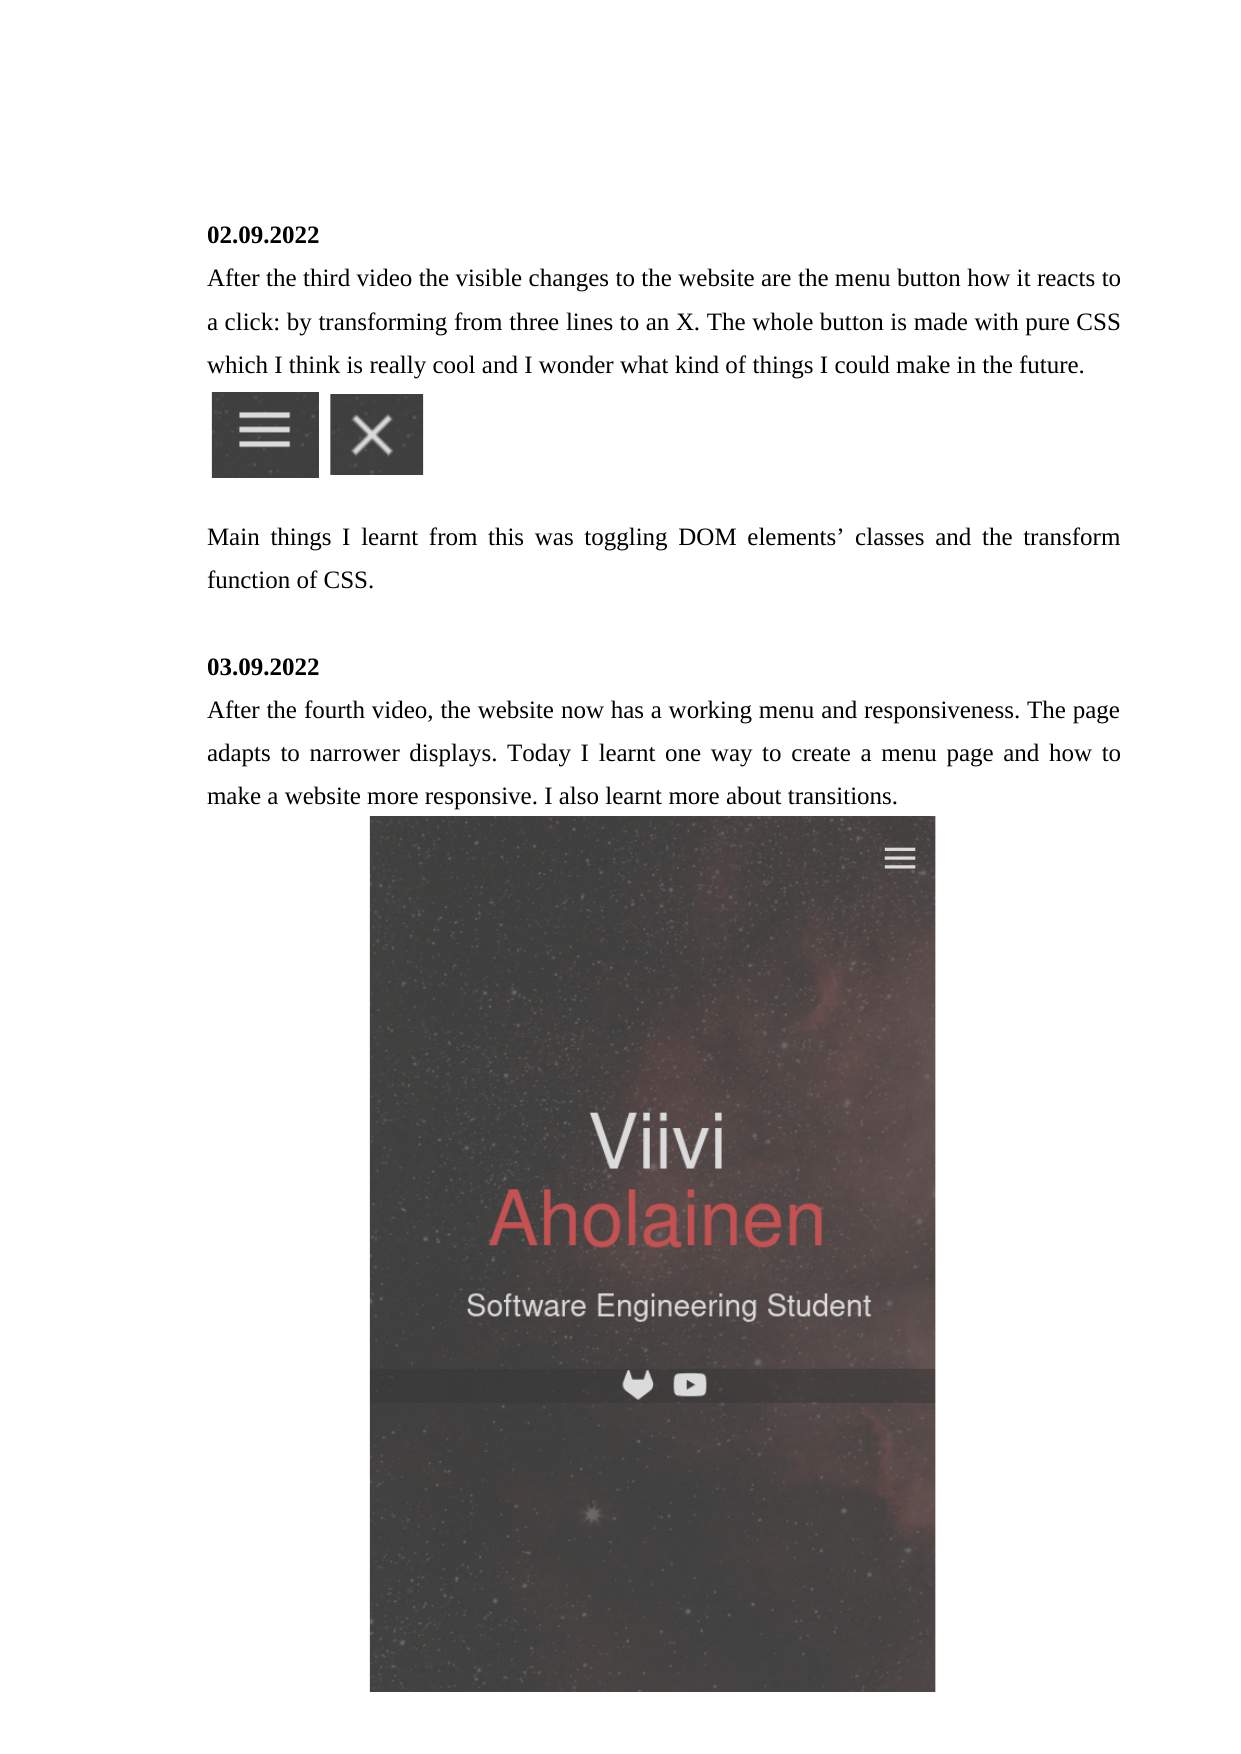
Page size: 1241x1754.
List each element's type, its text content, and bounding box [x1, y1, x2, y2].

picture [369, 816, 936, 1692]
text 03.09.2022 [207, 652, 1122, 680]
text 02.09.2022 [207, 220, 1122, 249]
picture [330, 394, 424, 475]
picture [211, 392, 319, 478]
text Main things I learnt from this was toggling DOM elements’ classes and the transform function of CSS. [207, 522, 1122, 594]
text After the fourth video, the website now has a working menu and responsiveness. The page adapts to narrower displays. Today I learnt one way to create a menu page and how to make a website more responsive. I also learnt more about transitions. [207, 695, 1122, 810]
text After the third video the visible changes to the website are the menu button how it reacts to a click: by transforming from three lines to an X. The whole button is made with pure CSS which I think is really cool and I wonder what kind of things I could make in the future. [207, 263, 1122, 378]
